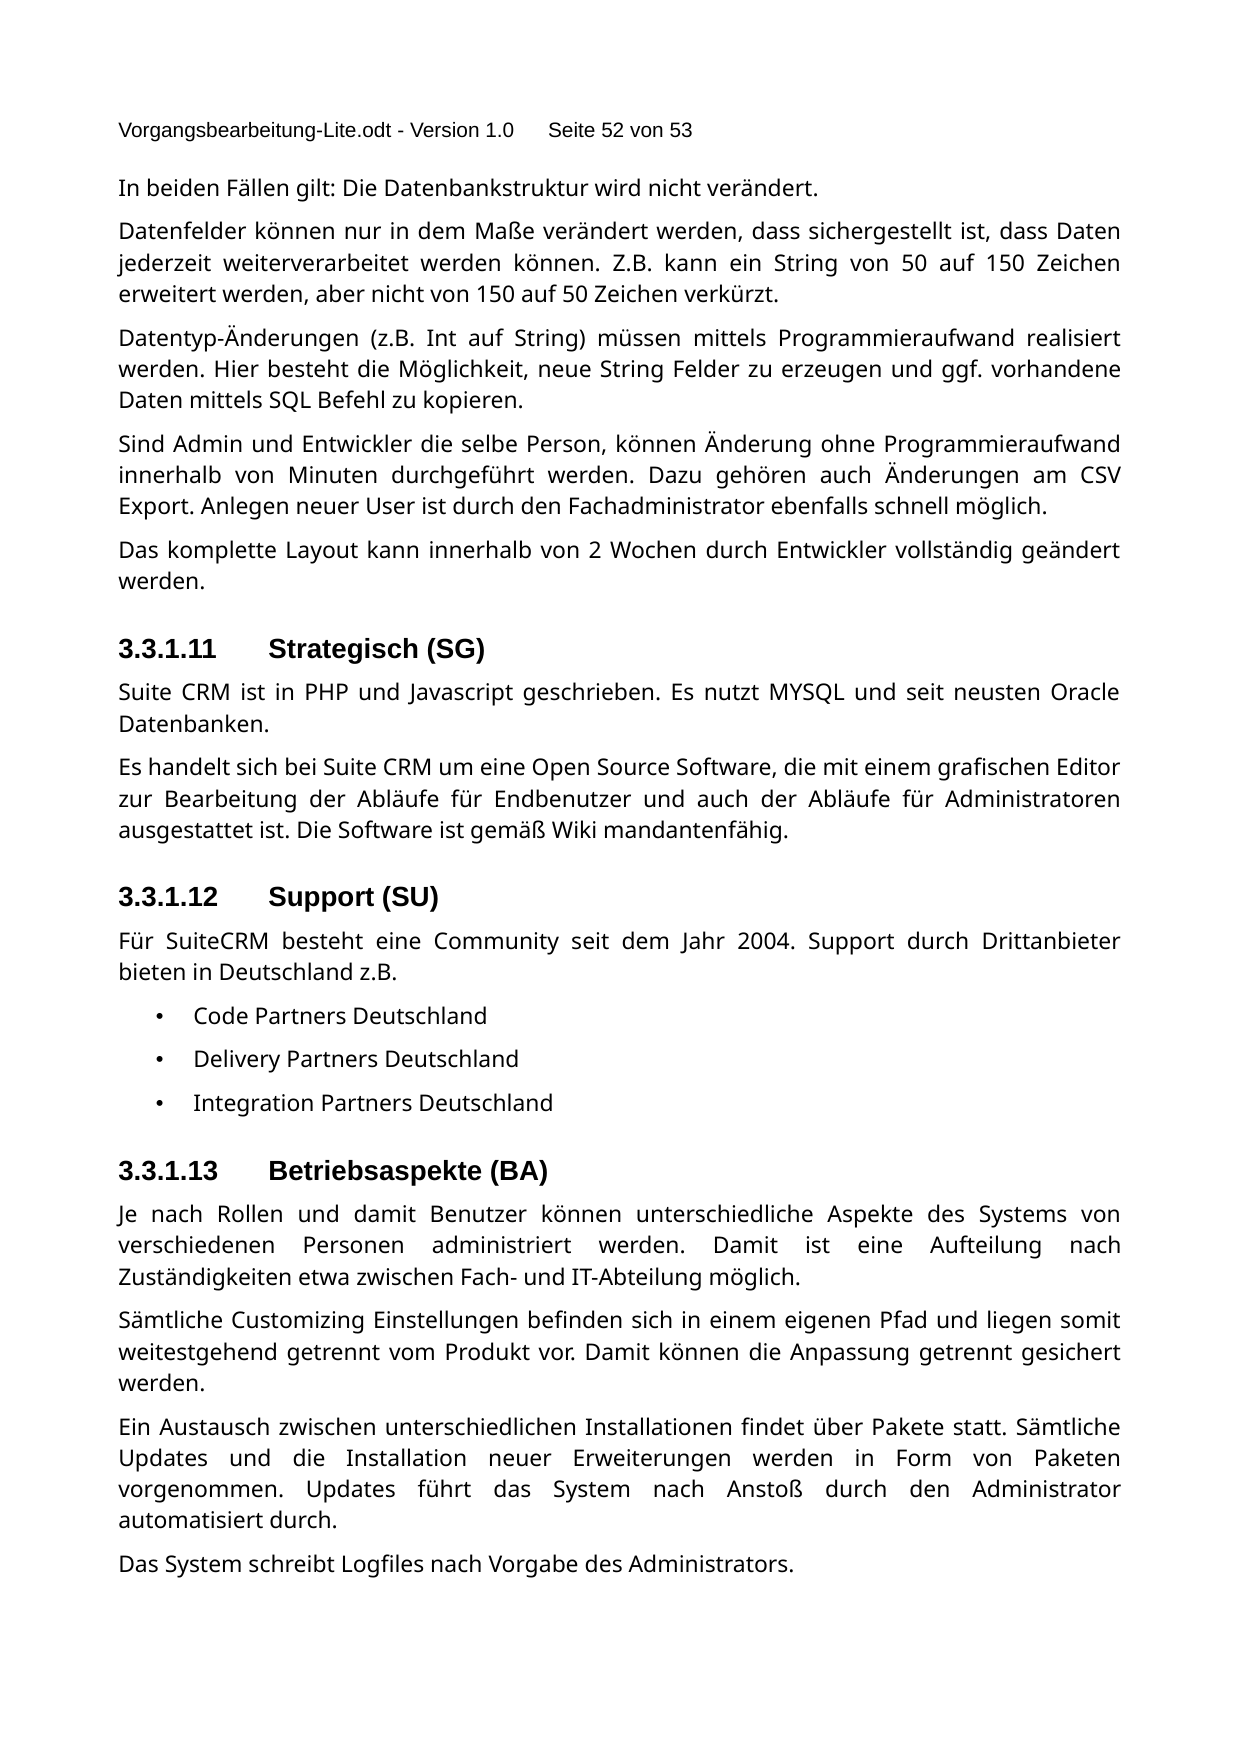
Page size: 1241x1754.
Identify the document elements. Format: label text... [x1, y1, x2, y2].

text Suite CRM ist in PHP und Javascript geschrieben. Es nutzt MYSQL und seit neusten Oracle Datenbanken. [118, 676, 1122, 739]
text Datenfelder können nur in dem Maße verändert werden, dass sichergestellt ist, dass Daten jederzeit weiterverarbeitet werden können. Z.B. kann ein String von 50 auf 150 Zeichen erweitert werden, aber nicht von 150 auf 50 Zeichen verkürzt. [118, 215, 1122, 309]
text In beiden Fällen gilt: Die Datenbankstruktur wird nicht verändert. [118, 172, 1122, 203]
text Das System schreibt Logfiles nach Vorgabe des Administrators. [118, 1548, 1122, 1579]
text Sämtliche Customizing Einstellungen befinden sich in einem eigenen Pfad und liegen somit weitestgehend getrennt vom Produkt vor. Damit können die Anpassung getrennt gesichert werden. [118, 1304, 1122, 1398]
list Integration Partners Deutschland [156, 1087, 1122, 1118]
list Delivery Partners Deutschland [156, 1043, 1122, 1075]
text Für SuiteCRM besteht eine Community seit dem Jahr 2004. Support durch Drittanbieter bieten in Deutschland z.B. [118, 925, 1122, 987]
text Ein Austausch zwischen unterschiedlichen Installationen findet über Pakete statt. Sämtliche Updates und die Installation neuer Erweiterungen werden in Form von Paketen vorgenommen. Updates führt das System nach Anstoß durch den Administrator automatisiert durch. [118, 1411, 1122, 1536]
subtitle Strategisch (SG) [118, 632, 1122, 664]
subtitle Betriebsaspekte (BA) [118, 1154, 1122, 1186]
subtitle Support (SU) [118, 880, 1122, 912]
list Code Partners Deutschland [156, 1000, 1122, 1031]
text Es handelt sich bei Suite CRM um eine Open Source Software, die mit einem grafischen Editor zur Bearbeitung der Abläufe für Endbenutzer und auch der Abläufe für Administratoren ausgestattet ist. Die Software ist gemäß Wiki mandantenfähig. [118, 751, 1122, 845]
text Sind Admin und Entwickler die selbe Person, können Änderung ohne Programmieraufwand innerhalb von Minuten durchgeführt werden. Dazu gehören auch Änderungen am CSV Export. Anlegen neuer User ist durch den Fachadministrator ebenfalls schnell möglich. [118, 428, 1122, 522]
text Datentyp-Änderungen (z.B. Int auf String) müssen mittels Programmieraufwand realisiert werden. Hier besteht die Möglichkeit, neue String Felder zu erzeugen und ggf. vorhandene Daten mittels SQL Befehl zu kopieren. [118, 322, 1122, 415]
text Je nach Rollen und damit Benutzer können unterschiedliche Aspekte des Systems von verschiedenen Personen administriert werden. Damit ist eine Aufteilung nach Zuständigkeiten etwa zwischen Fach- und IT-Abteilung möglich. [118, 1198, 1122, 1292]
text Das komplette Layout kann innerhalb von 2 Wochen durch Entwickler vollständig geändert werden. [118, 534, 1122, 597]
